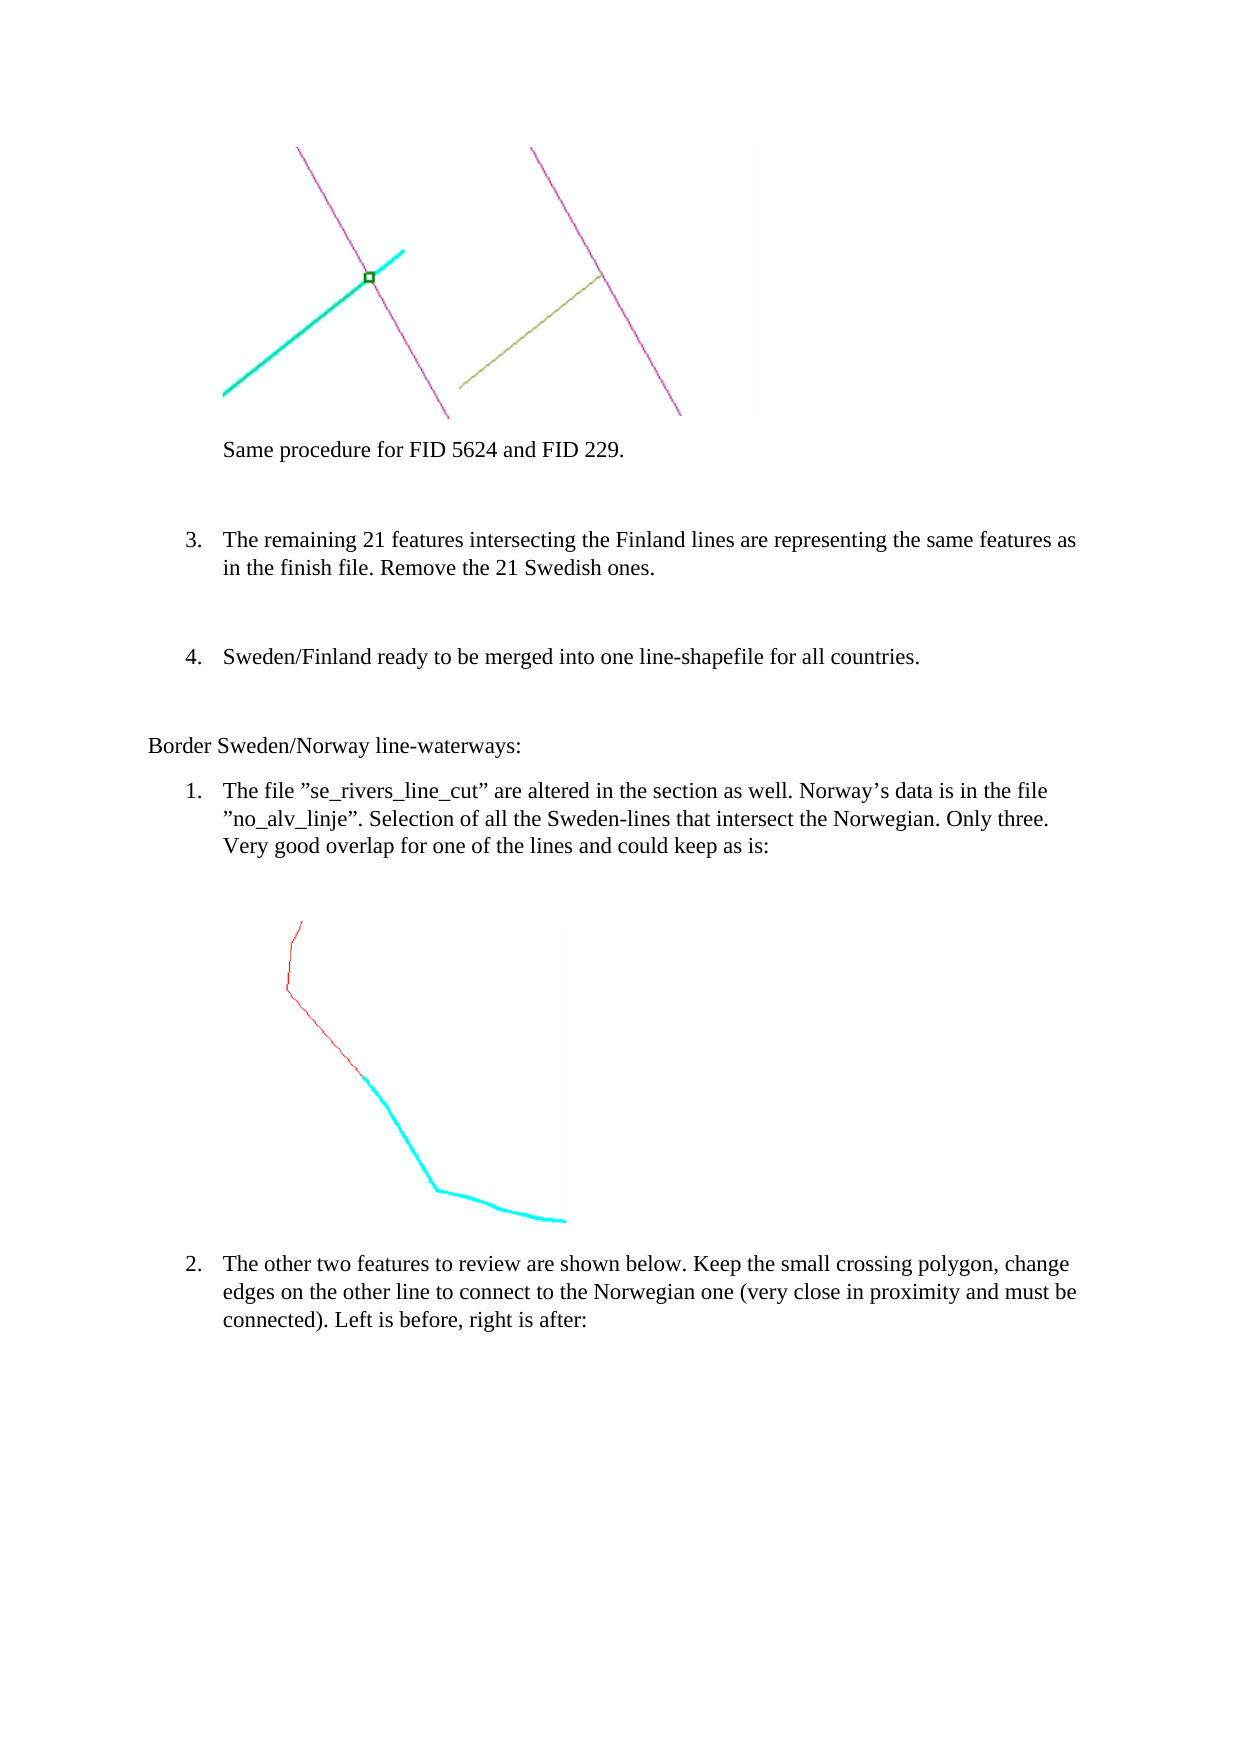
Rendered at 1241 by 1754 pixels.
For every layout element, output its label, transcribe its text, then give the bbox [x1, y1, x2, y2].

text Border Sweden/Norway line-waterways: [148, 732, 1093, 758]
list Same procedure for FID 5624 and FID 229. [223, 437, 1093, 463]
list Sweden/Finland ready to be merged into one line-shapefile for all countries. [185, 643, 1093, 669]
list The file ”se_rivers_line_cut” are altered in the section as well. Norway’s data is in the file ”no_alv_linje”. Selection of all the Sweden-lines that intersect the Norwegian. Only three. Very good overlap for one of the lines and could keep as is: [185, 777, 1093, 859]
list The other two features to review are shown below. Keep the small crossing polygon, change edges on the other line to connect to the Norwegian one (very close in proximity and must be connected). Left is before, right is after: [185, 1250, 1093, 1333]
list The remaining 21 features intersecting the Finland lines are representing the same features as in the finish file. Remove the 21 Swedish ones. [185, 526, 1093, 580]
